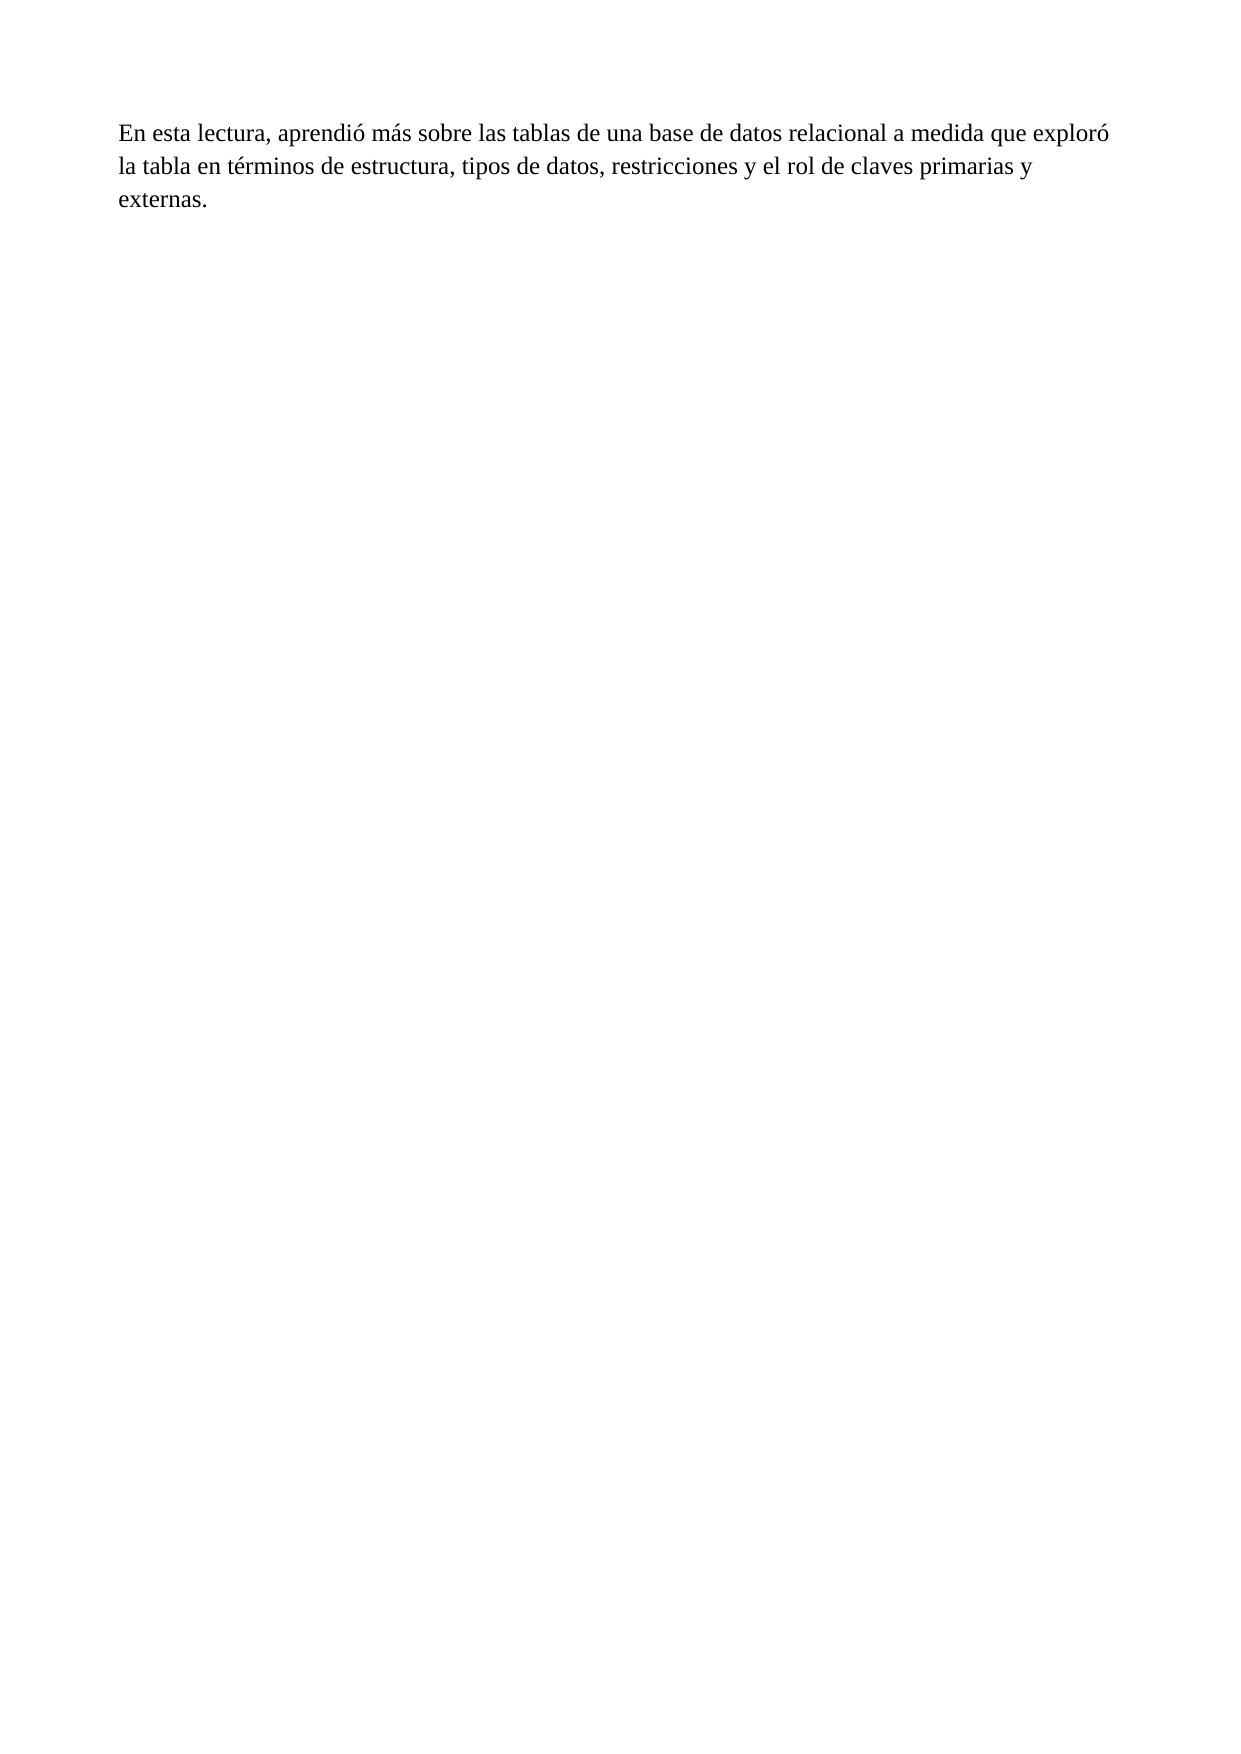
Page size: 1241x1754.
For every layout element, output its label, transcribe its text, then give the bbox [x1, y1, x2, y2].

text En esta lectura, aprendió más sobre las tablas de una base de datos relacional a medida que exploró la tabla en términos de estructura, tipos de datos, restricciones y el rol de claves primarias y externas. [118, 118, 1122, 213]
